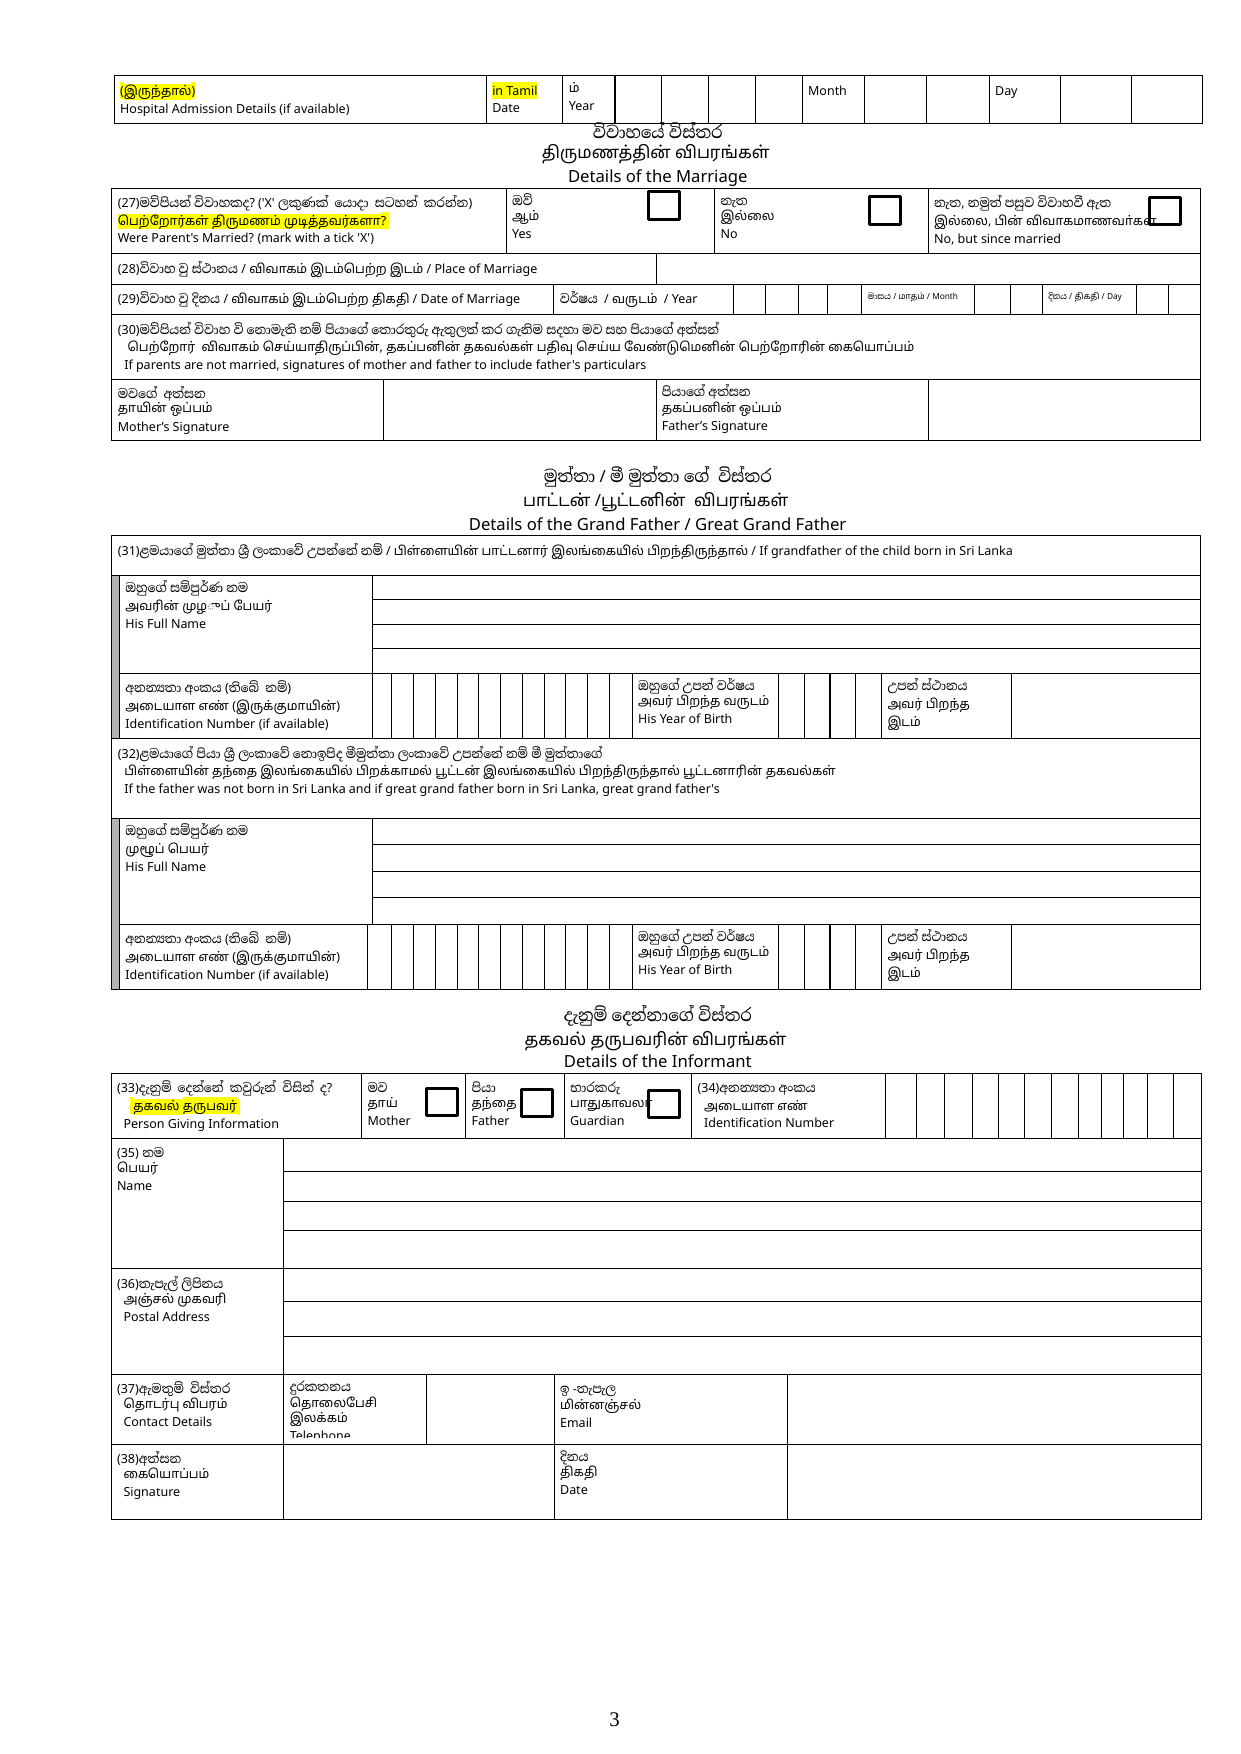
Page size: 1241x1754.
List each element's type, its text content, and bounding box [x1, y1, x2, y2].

table_cell Month [803, 76, 864, 123]
table_cell [779, 674, 804, 738]
table_header [973, 1074, 998, 1138]
table_cell (38)අත්සන கையொப்பம் Signature [112, 1445, 283, 1519]
table_header [886, 1074, 916, 1138]
table_header [1148, 1074, 1173, 1138]
table_header ඔව් ஆம் Yes [507, 189, 714, 253]
table_cell in Tamil Date [487, 76, 562, 123]
table_cell [373, 674, 391, 738]
table_cell [657, 254, 1200, 284]
table_cell [458, 674, 478, 738]
table_cell [545, 925, 565, 989]
table_header (27)මව්පියන් විවාහකද? ('X' ලකුණක් යොදා සටහන් කරන්න) பெற்றோர்கள் திருமணம் முடித்தவர்களா? Were Parent's Married? (mark with a tick 'X') [112, 189, 506, 253]
table_cell [479, 925, 500, 989]
table_cell [373, 845, 1200, 871]
table_header [1174, 1074, 1201, 1138]
text தகவல் தருபவரின் விபரங்கள் [112, 1027, 1203, 1050]
text Details of the Informant [112, 1050, 1203, 1073]
table_cell Day [990, 76, 1060, 123]
table_cell [373, 576, 1200, 599]
table_cell [284, 1202, 1201, 1230]
table_cell [373, 649, 1200, 673]
table_cell [831, 925, 855, 989]
table_cell [284, 1269, 1201, 1301]
table_cell [856, 674, 881, 738]
table_cell අනන්‍යතා අංකය (තිබේ නම්) அடையாள எண் (இருக்குமாயின்) Identification Number (if available) [120, 925, 367, 989]
table_cell [805, 674, 829, 738]
table_cell [373, 872, 1200, 897]
table_header [999, 1074, 1024, 1138]
table_cell [373, 625, 1200, 648]
table_cell උපන් ස්ථානය அவர் பிறந்த இடம் Place Of Birth [882, 674, 1011, 738]
table_cell [828, 285, 861, 314]
table_cell ඔහුගේ උපන් වර්ෂය அவர் பிறந்த வருடம் His Year of Birth [633, 925, 778, 989]
table_cell [436, 674, 457, 738]
text දැනුම් දෙන්නාගේ විස්තර [112, 1007, 1203, 1027]
table_header නැත இல்லை No [715, 189, 928, 253]
table_cell (35) නම பெயர் Name [112, 1139, 283, 1268]
table_cell දිනය திகதி Date [555, 1445, 787, 1519]
table_cell [284, 1445, 554, 1519]
table_cell [588, 925, 609, 989]
table_header [917, 1074, 944, 1138]
table_cell [1011, 285, 1042, 314]
text Details of the Marriage [112, 165, 1203, 188]
table_cell [1132, 76, 1202, 123]
table_cell [616, 76, 661, 123]
table_cell [112, 576, 119, 738]
table_cell [709, 76, 755, 123]
table_header [1052, 1074, 1078, 1138]
table_cell දුරකතනය தொலைபேசி இலக்கம் Telephone [284, 1375, 426, 1444]
table_cell (29)විවාහ වු දිනය / விவாகம் இடம்பெற்ற திகதி / Date of Marriage [112, 285, 553, 314]
table_cell [805, 925, 829, 989]
table_cell [734, 285, 765, 314]
table_cell වර්ෂය / வருடம் / Year [554, 285, 733, 314]
text திருமணத்தின் விபரங்கள் [112, 144, 1203, 165]
table_cell [392, 674, 413, 738]
table_cell [284, 1231, 1201, 1268]
table_cell ඉ -තැපැල மின்னஞ்சல் Email [555, 1375, 787, 1444]
table_header භාරකරු பாதுகாவலர் Guardian [565, 1074, 691, 1138]
table_cell මාසය / மாதம் / Month [862, 285, 974, 314]
table_cell [414, 925, 435, 989]
table_header පියා தந்தை Father [466, 1074, 564, 1138]
table_cell [1169, 285, 1200, 314]
table_cell [284, 1139, 1201, 1171]
text මුත්තා / මී මුත්තා ගේ විස්තර [112, 464, 1203, 488]
table_cell ඔහුගේ උපන් වර්ෂය அவர் பிறந்த வருடம் His Year of Birth [633, 674, 778, 738]
table_cell [788, 1445, 1201, 1519]
table_cell [479, 674, 500, 738]
table_cell [368, 925, 391, 989]
table_cell [610, 925, 632, 989]
table_cell [523, 925, 544, 989]
table_cell [975, 285, 1010, 314]
table_cell (இருந்தால்) Hospital Admission Details (if available) [115, 76, 486, 123]
table_cell (36)තැපැල් ලිපිනය அஞ்சல் முகவரி Postal Address [112, 1269, 283, 1374]
table_header මව தாய் Mother [362, 1074, 465, 1138]
table_cell දිනය / திகதி / Day [1043, 285, 1136, 314]
table_cell [384, 380, 656, 440]
table_header [945, 1074, 972, 1138]
table_cell [373, 600, 1200, 624]
table_cell [929, 380, 1200, 440]
table_cell [662, 76, 708, 123]
table_cell [373, 819, 1200, 844]
table_cell [1061, 76, 1131, 123]
table_cell [766, 285, 798, 314]
table_cell [799, 285, 827, 314]
table_cell [545, 674, 565, 738]
table_cell ඔහුගේ සම්පුර්ණ නම முழூப் பெயர் His Full Name [120, 819, 372, 923]
table_cell [856, 925, 881, 989]
table_header (33)දැනුම් දෙන්නේ කවුරුන් විසින් ද? தகவல் தருபவர் Person Giving Information [112, 1074, 361, 1138]
text பாட்டன் /பூட்டனின் விபரங்கள் [112, 488, 1203, 512]
table_cell (28)විවාහ වු ස්ථානය / விவாகம் இடம்பெற்ற இடம் / Place of Marriage [112, 254, 656, 284]
table_cell [284, 1302, 1201, 1336]
table_cell [788, 1375, 1201, 1444]
table_cell [779, 925, 804, 989]
table_cell [284, 1172, 1201, 1201]
table_cell [566, 674, 587, 738]
table_cell [501, 925, 522, 989]
text විවාහයේ විස්තර [112, 124, 1203, 144]
table_cell [610, 674, 632, 738]
table_cell [1012, 674, 1200, 738]
table_cell [427, 1375, 554, 1444]
table_header [1025, 1074, 1051, 1138]
table_cell මවගේ අත්සන தாயின் ஒப்பம் Mother’s Signature [112, 380, 383, 440]
table_cell [501, 674, 522, 738]
table_cell (32)ළමයාගේ පියා ශ්‍රී ලංකාවේ නොඉපිද මීමුත්තා ලංකාවේ උපන්නේ නම් මී මුත්තාගේ பிள்ளையின் தந்தை இலங்கையில் பிறக்காமல் பூட்டன் இலங்கையில் பிறந்திருந்தால் பூட்டனாரின் தகவல்கள் If the father was not born in Sri Lanka and if great grand father born in Sri Lanka, great grand father's [112, 739, 1200, 818]
table_cell ඔහුගේ සම්පුර්ණ නම அவரின் முழுப் பேயர் His Full Name [120, 576, 372, 673]
table_cell [1012, 925, 1200, 989]
table_cell [373, 898, 1200, 923]
table_cell [436, 925, 457, 989]
table_cell [523, 674, 544, 738]
table_cell [927, 76, 989, 123]
table_cell [414, 674, 435, 738]
table_cell [284, 1337, 1201, 1374]
table_cell [458, 925, 478, 989]
table_cell [588, 674, 609, 738]
table_header [1102, 1074, 1123, 1138]
table_cell (30)මව්පියන් විවාහ වි නොමැති නම් පියාගේ තොරතුරු ඇතුලත් කර ගැනිම සදහා මව සහ පියාගේ අත්සන් பெற்றோர் விவாகம் செய்யாதிருப்பின், தகப்பனின் தகவல்கள் பதிவு செய்ய வேண்டுமெனின் பெற்றோரின் கையொப்பம் If parents are not married, signatures of mother and father to include father's particulars [112, 315, 1200, 379]
table_cell [865, 76, 926, 123]
table_header [1079, 1074, 1101, 1138]
table_header (34)අනන්‍යතා අංකය அடையாள எண் Identification Number [692, 1074, 885, 1138]
table_cell [1137, 285, 1168, 314]
table_cell [756, 76, 802, 123]
text Details of the Grand Father / Great Grand Father [112, 512, 1203, 535]
table_cell (37)ඇමතුම් විස්තර தொடர்பு விபரம் Contact Details [112, 1375, 283, 1444]
table_cell [392, 925, 413, 989]
table_header නැත, නමුත් පසුව විවාහවී ඇත இல்லை, பின் விவாகமாணவா்கள் No, but since married [929, 189, 1200, 253]
table_cell පියාගේ අත්සන தகப்பனின் ஒப்பம் Father’s Signature [657, 380, 928, 440]
table_cell [112, 819, 119, 989]
table_cell අනන්‍යතා අංකය (තිබේ නම්) அடையாள எண் (இருக்குமாயின்) Identification Number (if available) [120, 674, 372, 738]
table_header [1124, 1074, 1147, 1138]
table_cell [566, 925, 587, 989]
table_cell [831, 674, 855, 738]
table_header (31)ළමයාගේ මුත්තා ශ්‍රී ලංකාවේ උපන්නේ නම් / பிள்ளையின் பாட்டனார் இலங்கையில் பிறந்திருந்தால் / If grandfather of the child born in Sri Lanka [112, 536, 1200, 575]
table_cell උපන් ස්ථානය அவர் பிறந்த இடம் Place Of Birth [882, 925, 1011, 989]
table_cell ம் Year [563, 76, 614, 123]
